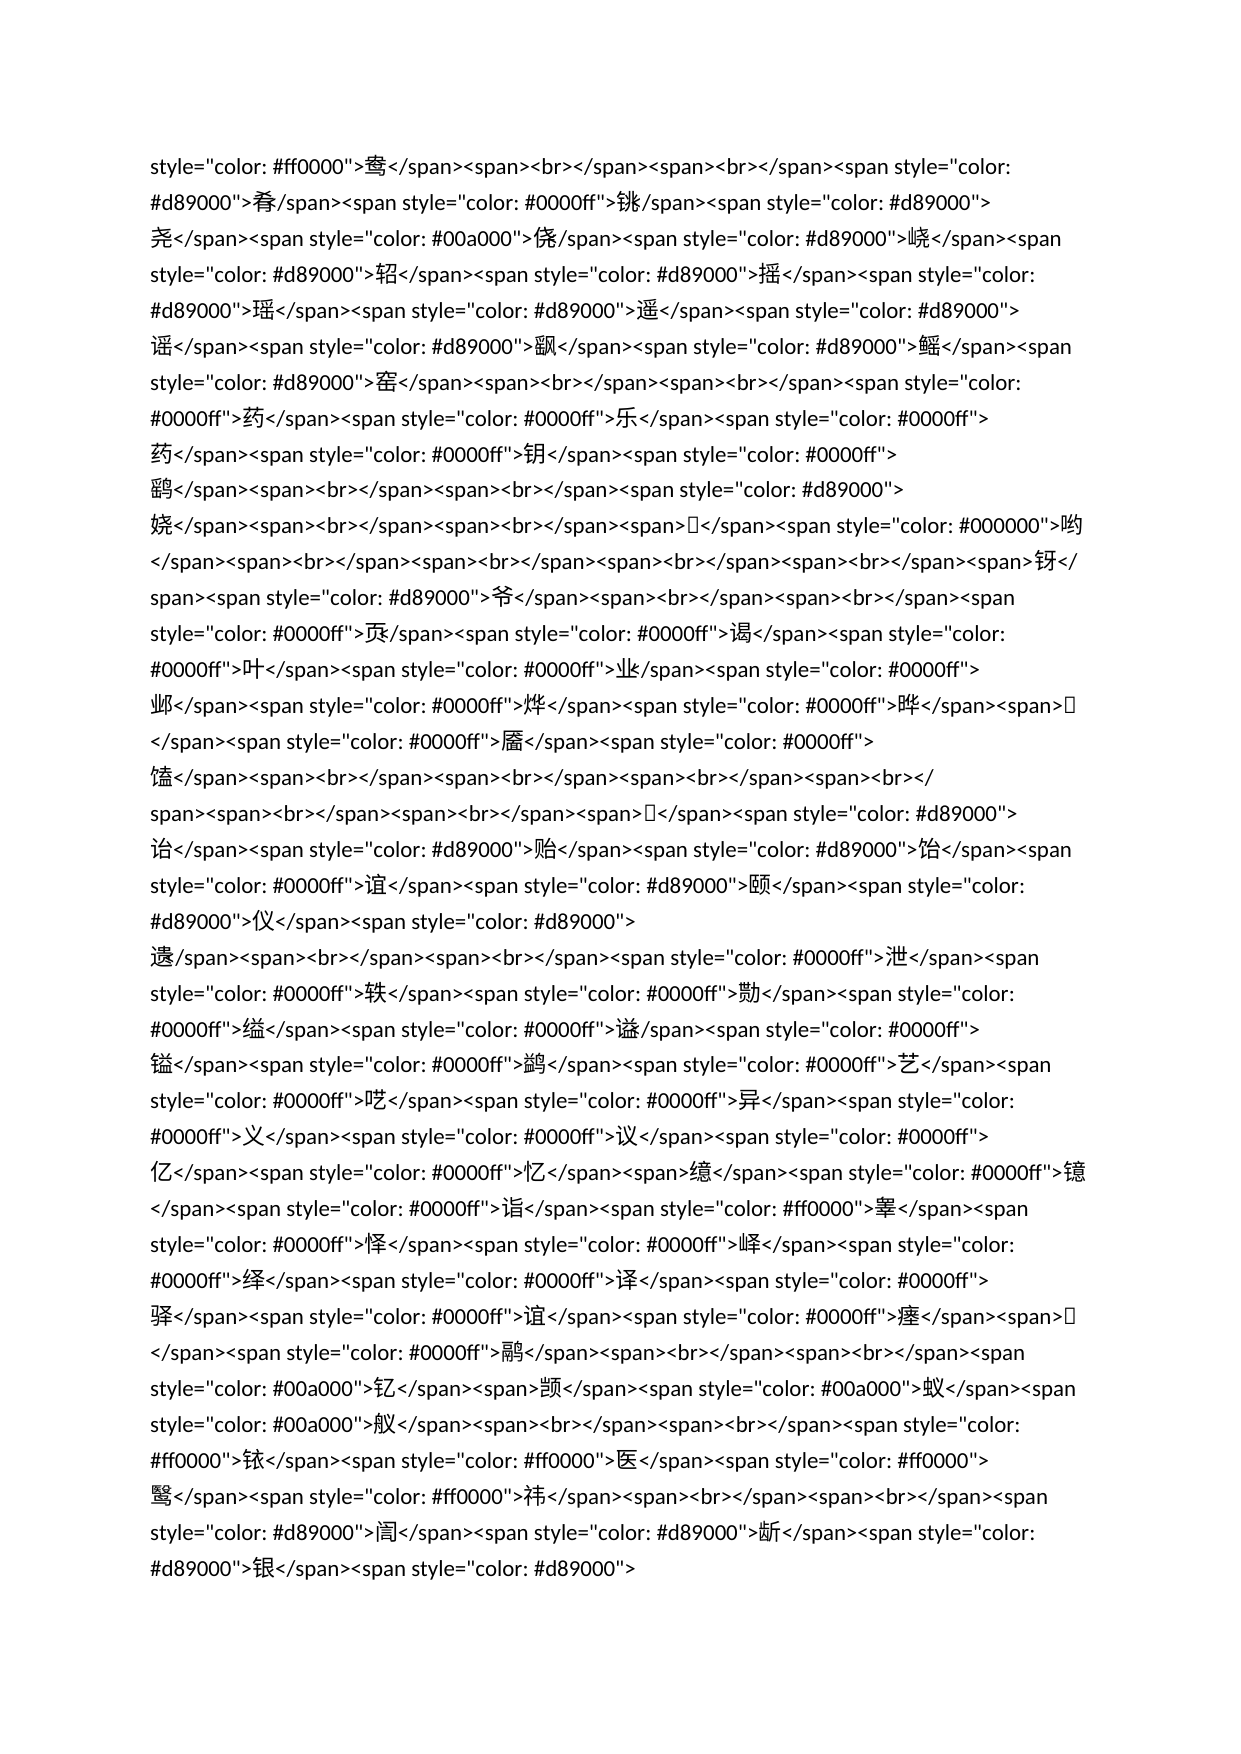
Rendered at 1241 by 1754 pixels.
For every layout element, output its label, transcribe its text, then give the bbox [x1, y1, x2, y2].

text style="color: #ff0000">鸯</span><span><br></span><span><br></span><span style="color: #d89000">肴</span><span style="color: #0000ff">铫</span><span style="color: #d89000">尧</span><span style="color: #00a000">侥</span><span style="color: #d89000">峣</span><span style="color: #d89000">轺</span><span style="color: #d89000">摇</span><span style="color: #d89000">瑶</span><span style="color: #d89000">遥</span><span style="color: #d89000">谣</span><span style="color: #d89000">飖</span><span style="color: #d89000">鳐</span><span style="color: #d89000">窑</span><span><br></span><span><br></span><span style="color: #0000ff">药</span><span style="color: #0000ff">乐</span><span style="color: #0000ff">药</span><span style="color: #0000ff">钥</span><span style="color: #0000ff">鹞</span><span><br></span><span><br></span><span style="color: #d89000">娆</span><span><br></span><span><br></span><span>𫍚</span><span style="color: #000000">哟</span><span><br></span><span><br></span><span><br></span><span><br></span><span>䥺</span><span style="color: #d89000">爷</span><span><br></span><span><br></span><span style="color: #0000ff">页</span><span style="color: #0000ff">谒</span><span style="color: #0000ff">叶</span><span style="color: #0000ff">业</span><span style="color: #0000ff">邺</span><span style="color: #0000ff">烨</span><span style="color: #0000ff">晔</span><span>𢬍</span><span style="color: #0000ff">靥</span><span style="color: #0000ff">馌</span><span><br></span><span><br></span><span><br></span><span><br></span><span><br></span><span><br></span><span>𫍙</span><span style="color: #d89000">诒</span><span style="color: #d89000">贻</span><span style="color: #d89000">饴</span><span style="color: #0000ff">谊</span><span style="color: #d89000">颐</span><span style="color: #d89000">仪</span><span style="color: #d89000">遗</span><span><br></span><span><br></span><span style="color: #0000ff">泄</span><span style="color: #0000ff">轶</span><span style="color: #0000ff">勚</span><span style="color: #0000ff">缢</span><span style="color: #0000ff">谥</span><span style="color: #0000ff">镒</span><span style="color: #0000ff">鹢</span><span style="color: #0000ff">艺</span><span style="color: #0000ff">呓</span><span style="color: #0000ff">异</span><span style="color: #0000ff">义</span><span style="color: #0000ff">议</span><span style="color: #0000ff">亿</span><span style="color: #0000ff">忆</span><span>𫄷</span><span style="color: #0000ff">镱</span><span style="color: #0000ff">诣</span><span style="color: #ff0000">睾</span><span style="color: #0000ff">怿</span><span style="color: #0000ff">峄</span><span style="color: #0000ff">绎</span><span style="color: #0000ff">译</span><span style="color: #0000ff">驿</span><span style="color: #0000ff">谊</span><span style="color: #0000ff">瘗</span><span>𪽷</span><span style="color: #0000ff">鹝</span><span><br></span><span><br></span><span style="color: #00a000">钇</span><span>𫖮</span><span style="color: #00a000">蚁</span><span style="color: #00a000">舣</span><span><br></span><span><br></span><span style="color: #ff0000">铱</span><span style="color: #ff0000">医</span><span style="color: #ff0000">鹥</span><span style="color: #ff0000">祎</span><span><br></span><span><br></span><span style="color: #d89000">訚</span><span style="color: #d89000">龂</span><span style="color: #d89000">银</span><span style="color: #d89000"> [150, 150, 1090, 1583]
